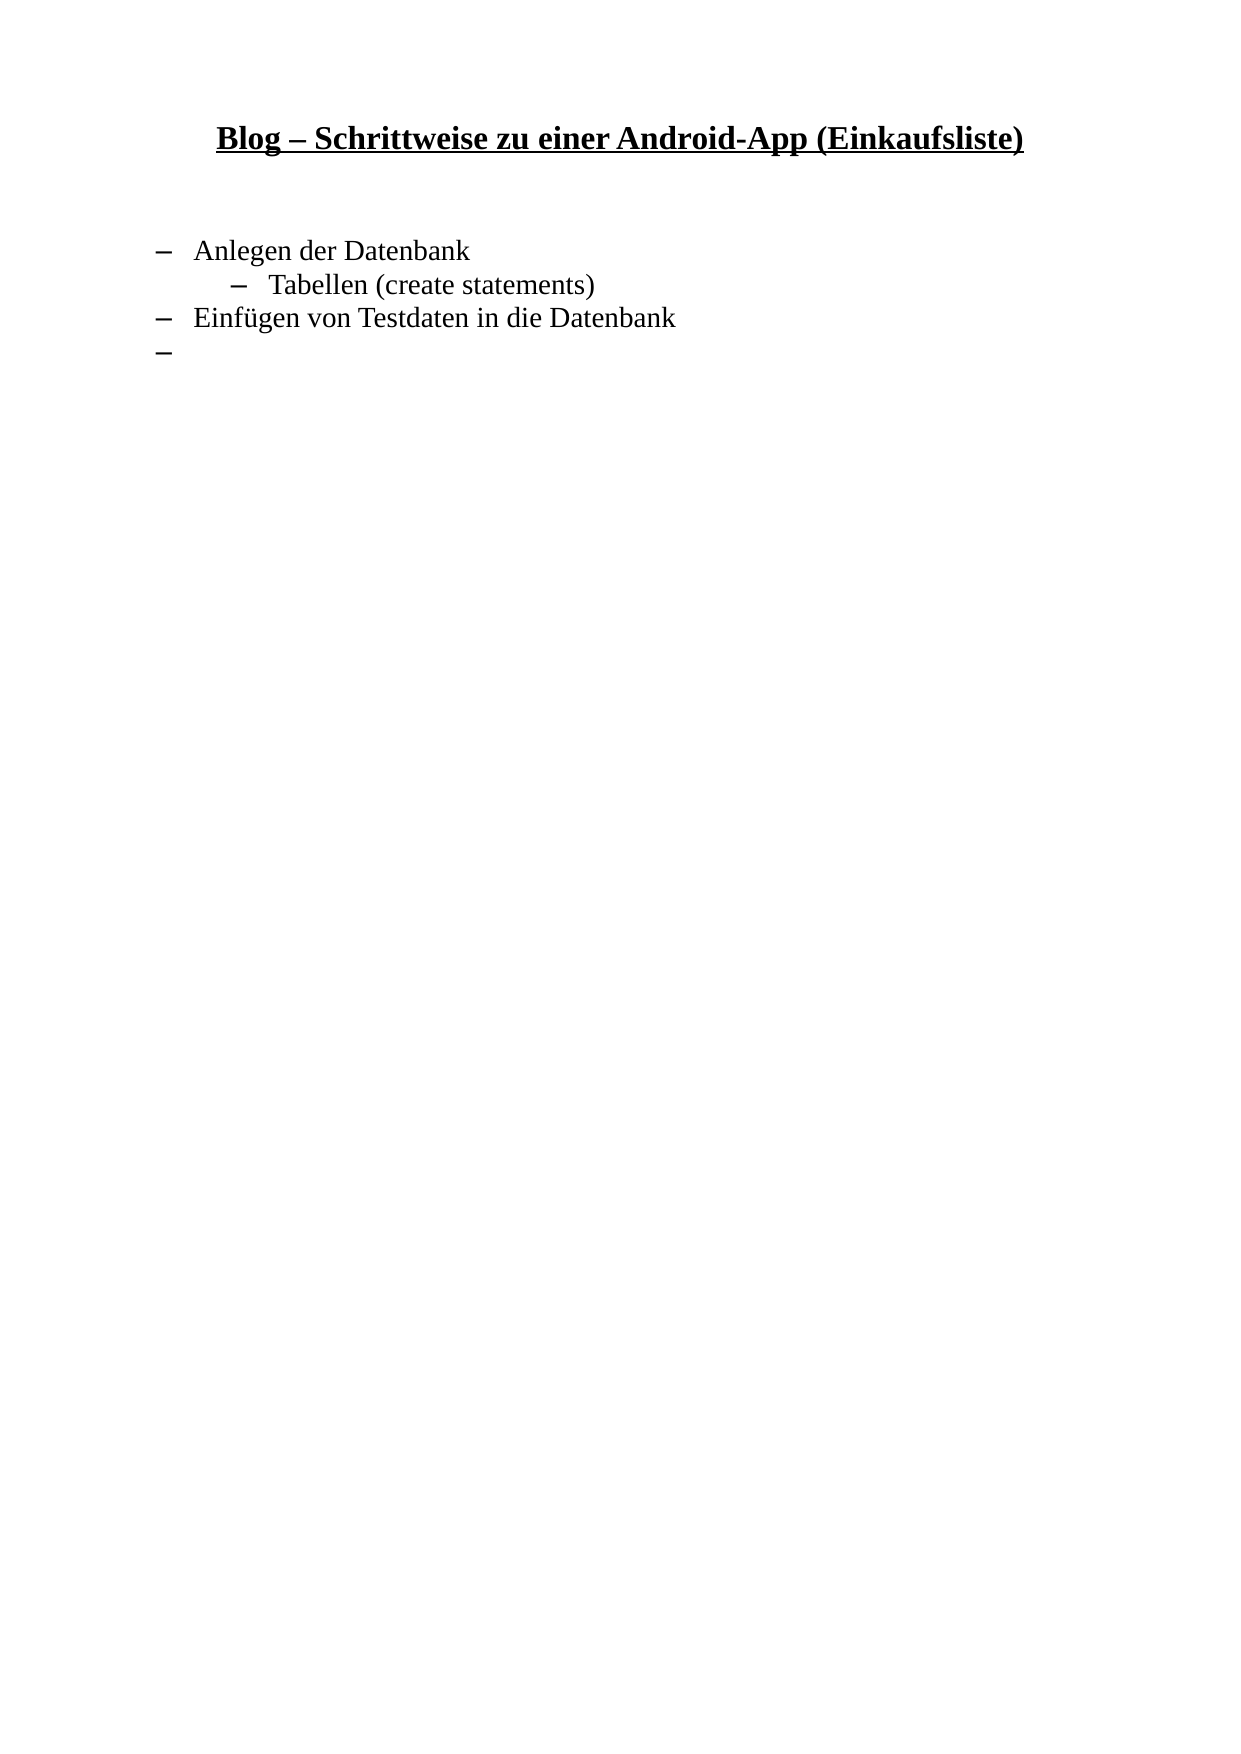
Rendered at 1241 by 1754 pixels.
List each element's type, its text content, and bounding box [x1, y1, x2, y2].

list Tabellen (create statements) [231, 267, 1122, 300]
list Einfügen von Testdaten in die Datenbank [156, 300, 1122, 334]
list Anlegen der Datenbank [156, 233, 1122, 267]
text Blog – Schrittweise zu einer Android-App (Einkaufsliste) [118, 118, 1122, 156]
